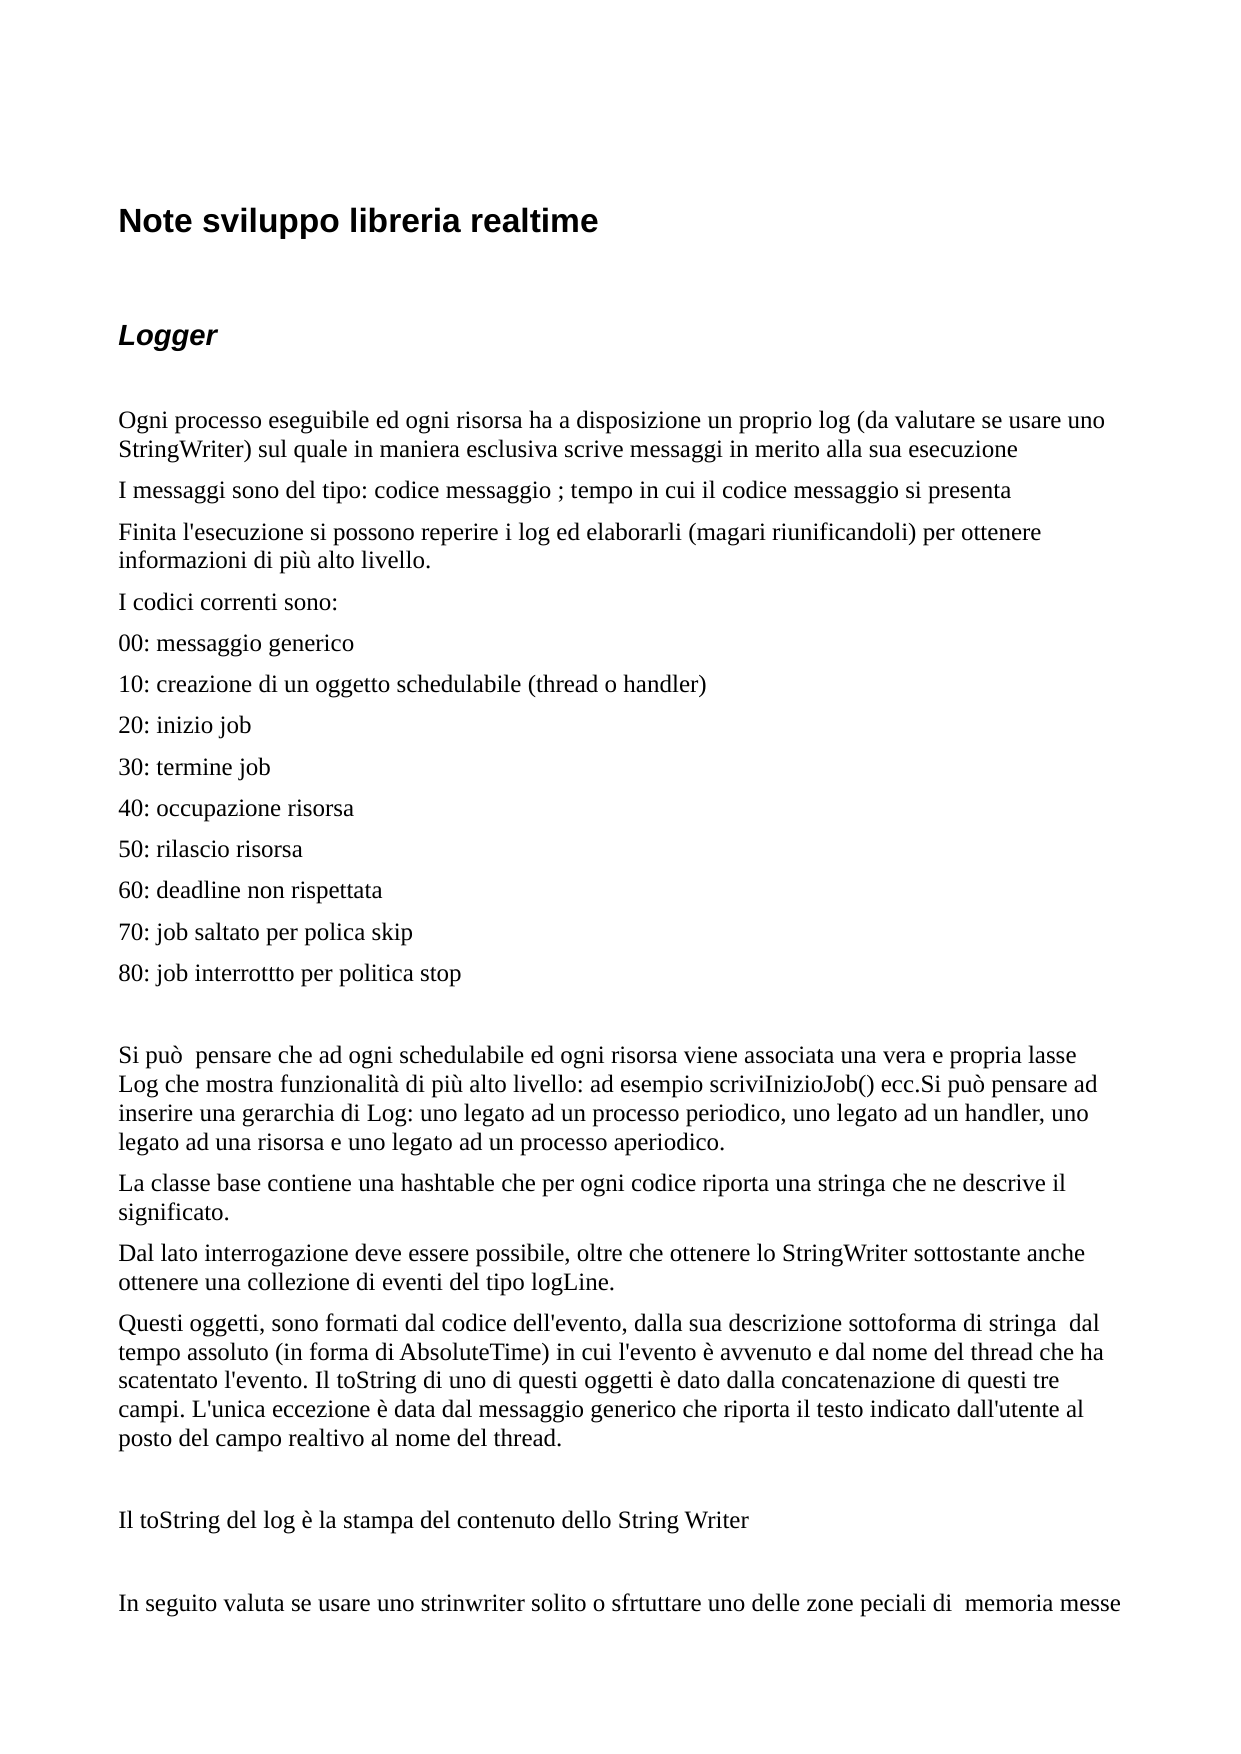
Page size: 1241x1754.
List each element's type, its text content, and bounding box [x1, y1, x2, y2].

text 00: messaggio generico [118, 628, 1122, 657]
text Questi oggetti, sono formati dal codice dell'evento, dalla sua descrizione sottoforma di stringa dal tempo assoluto (in forma di AbsoluteTime) in cui l'evento è avvenuto e dal nome del thread che ha scatentato l'evento. Il toString di uno di questi oggetti è dato dalla concatenazione di questi tre campi. L'unica eccezione è data dal messaggio generico che riporta il testo indicato dall'utente al posto del campo realtivo al nome del thread. [118, 1308, 1122, 1452]
text Il toString del log è la stampa del contenuto dello String Writer [118, 1505, 1122, 1534]
text 50: rilascio risorsa [118, 834, 1122, 863]
text Dal lato interrogazione deve essere possibile, oltre che ottenere lo StringWriter sottostante anche ottenere una collezione di eventi del tipo logLine. [118, 1238, 1122, 1295]
text 40: occupazione risorsa [118, 793, 1122, 822]
text 70: job saltato per polica skip [118, 917, 1122, 945]
text 80: job interrottto per politica stop [118, 958, 1122, 987]
text I messaggi sono del tipo: codice messaggio ; tempo in cui il codice messaggio si presenta [118, 475, 1122, 504]
text Finita l'esecuzione si possono reperire i log ed elaborarli (magari riunificandoli) per ottenere informazioni di più alto livello. [118, 517, 1122, 574]
subtitle Note sviluppo libreria realtime [118, 201, 1122, 239]
text 30: termine job [118, 752, 1122, 780]
text Ogni processo eseguibile ed ogni risorsa ha a disposizione un proprio log (da valutare se usare uno StringWriter) sul quale in maniera esclusiva scrive messaggi in merito alla sua esecuzione [118, 405, 1122, 463]
text 10: creazione di un oggetto schedulabile (thread o handler) [118, 669, 1122, 698]
text In seguito valuta se usare uno strinwriter solito o sfrtuttare uno delle zone peciali di memoria messe [118, 1588, 1122, 1617]
text 60: deadline non rispettata [118, 875, 1122, 904]
subtitle Logger [118, 318, 1122, 352]
text Si può pensare che ad ogni schedulabile ed ogni risorsa viene associata una vera e propria lasse Log che mostra funzionalità di più alto livello: ad esempio scriviInizioJob() ecc.Si può pensare ad inserire una gerarchia di Log: uno legato ad un processo periodico, uno legato ad un handler, uno legato ad una risorsa e uno legato ad un processo aperiodico. [118, 1040, 1122, 1155]
text I codici correnti sono: [118, 587, 1122, 615]
text La classe base contiene una hashtable che per ogni codice riporta una stringa che ne descrive il significato. [118, 1168, 1122, 1225]
text 20: inizio job [118, 710, 1122, 739]
